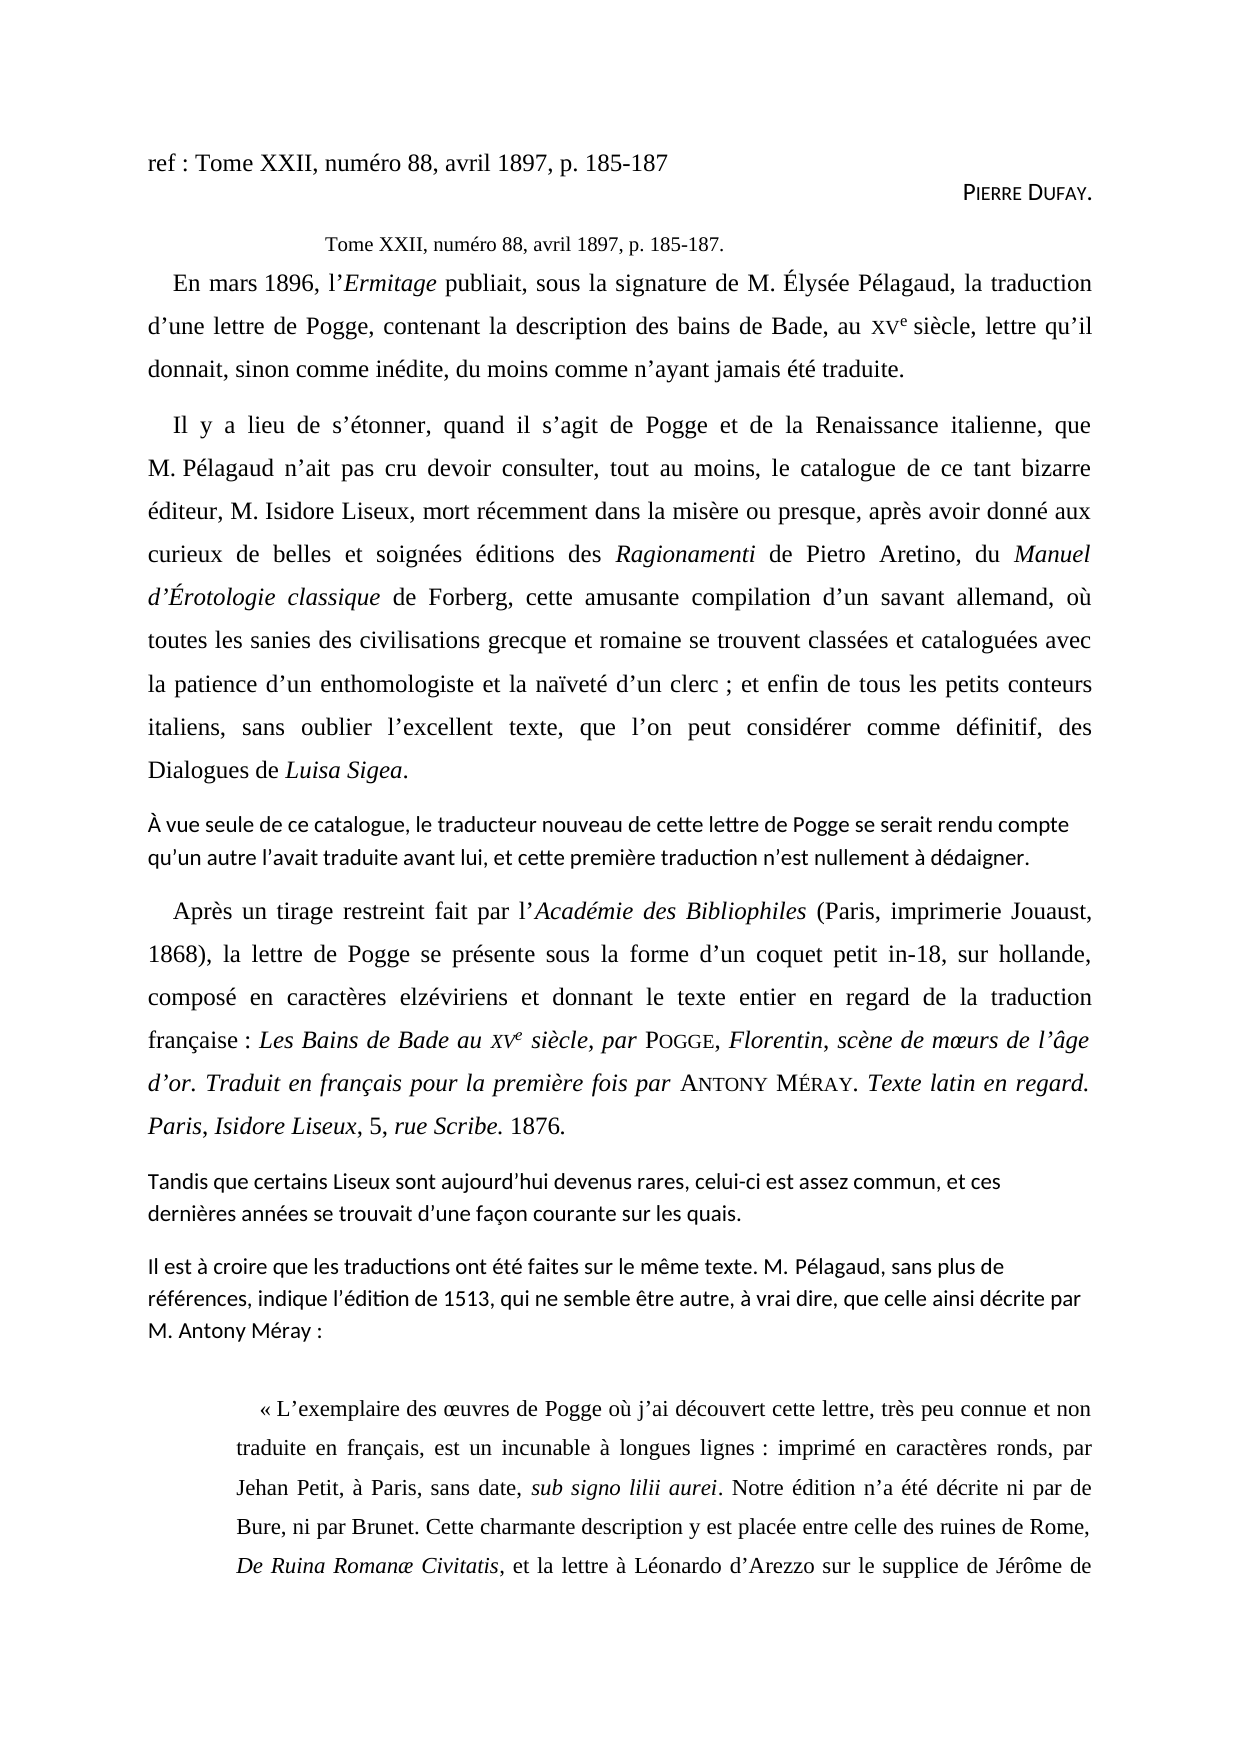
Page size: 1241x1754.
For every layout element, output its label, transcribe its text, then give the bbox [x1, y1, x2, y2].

text Tandis que certains Liseux sont aujourd’hui devenus rares, celui-ci est assez commun, et ces dernières années se trouvait d’une façon courante sur les quais. [148, 1167, 1093, 1227]
text « L’exemplaire des œuvres de Pogge où j’ai découvert cette lettre, très peu connue et non traduite en français, est un incunable à longues lignes : imprimé en caractères ronds, par Jehan Petit, à Paris, sans date, sub signo lilii aurei. Notre édition n’a été décrite ni par de Bure, ni par Brunet. Cette charmante description y est placée entre celle des ruines de Rome, De Ruina Romanæ Civitatis, et la lettre à Léonardo d’Arezzo sur le supplice de Jérôme de [236, 1394, 1093, 1579]
text Tome XXII, numéro 88, avril 1897, p. 185-187. [325, 232, 1093, 256]
text À vue seule de ce catalogue, le traducteur nouveau de cette lettre de Pogge se serait rendu compte qu’un autre l’avait traduite avant lui, et cette première traduction n’est nullement à dédaigner. [148, 811, 1093, 871]
text Pierre Dufay. [148, 176, 1093, 207]
text Il est à croire que les traductions ont été faites sur le même texte. M. Pélagaud, sans plus de références, indique l’édition de 1513, qui ne semble être autre, à vrai dire, que celle ainsi décrite par M. Antony Méray : [148, 1252, 1093, 1344]
text Il y a lieu de s’étonner, quand il s’agit de Pogge et de la Renaissance italienne, que M. Pélagaud n’ait pas cru devoir consulter, tout au moins, le catalogue de ce tant bizarre éditeur, M. Isidore Liseux, mort récemment dans la misère ou presque, après avoir donné aux curieux de belles et soignées éditions des Ragionamenti de Pietro Aretino, du Manuel d’Érotologie classique de Forberg, cette amusante compilation d’un savant allemand, où toutes les sanies des civilisations grecque et romaine se trouvent classées et cataloguées avec la patience d’un enthomologiste et la naïveté d’un clerc ; et enfin de tous les petits conteurs italiens, sans oublier l’excellent texte, que l’on peut considérer comme définitif, des Dialogues de Luisa Sigea. [148, 410, 1093, 784]
text En mars 1896, l’Ermitage publiait, sous la signature de M. Élysée Pélagaud, la traduction d’une lettre de Pogge, contenant la description des bains de Bade, au xve siècle, lettre qu’il donnait, sinon comme inédite, du moins comme n’ayant jamais été traduite. [148, 268, 1093, 383]
text Après un tirage restreint fait par l’Académie des Bibliophiles (Paris, imprimerie Jouaust, 1868), la lettre de Pogge se présente sous la forme d’un coquet petit in-18, sur hollande, composé en caractères elzéviriens et donnant le texte entier en regard de la traduction française : Les Bains de Bade au xve siècle, par Pogge, Florentin, scène de mœurs de l’âge d’or. Traduit en français pour la première fois par Antony Méray. Texte latin en regard. Paris, Isidore Liseux, 5, rue Scribe. 1876. [148, 896, 1093, 1140]
text ref : Tome XXII, numéro 88, avril 1897, p. 185-187 [148, 148, 1093, 176]
